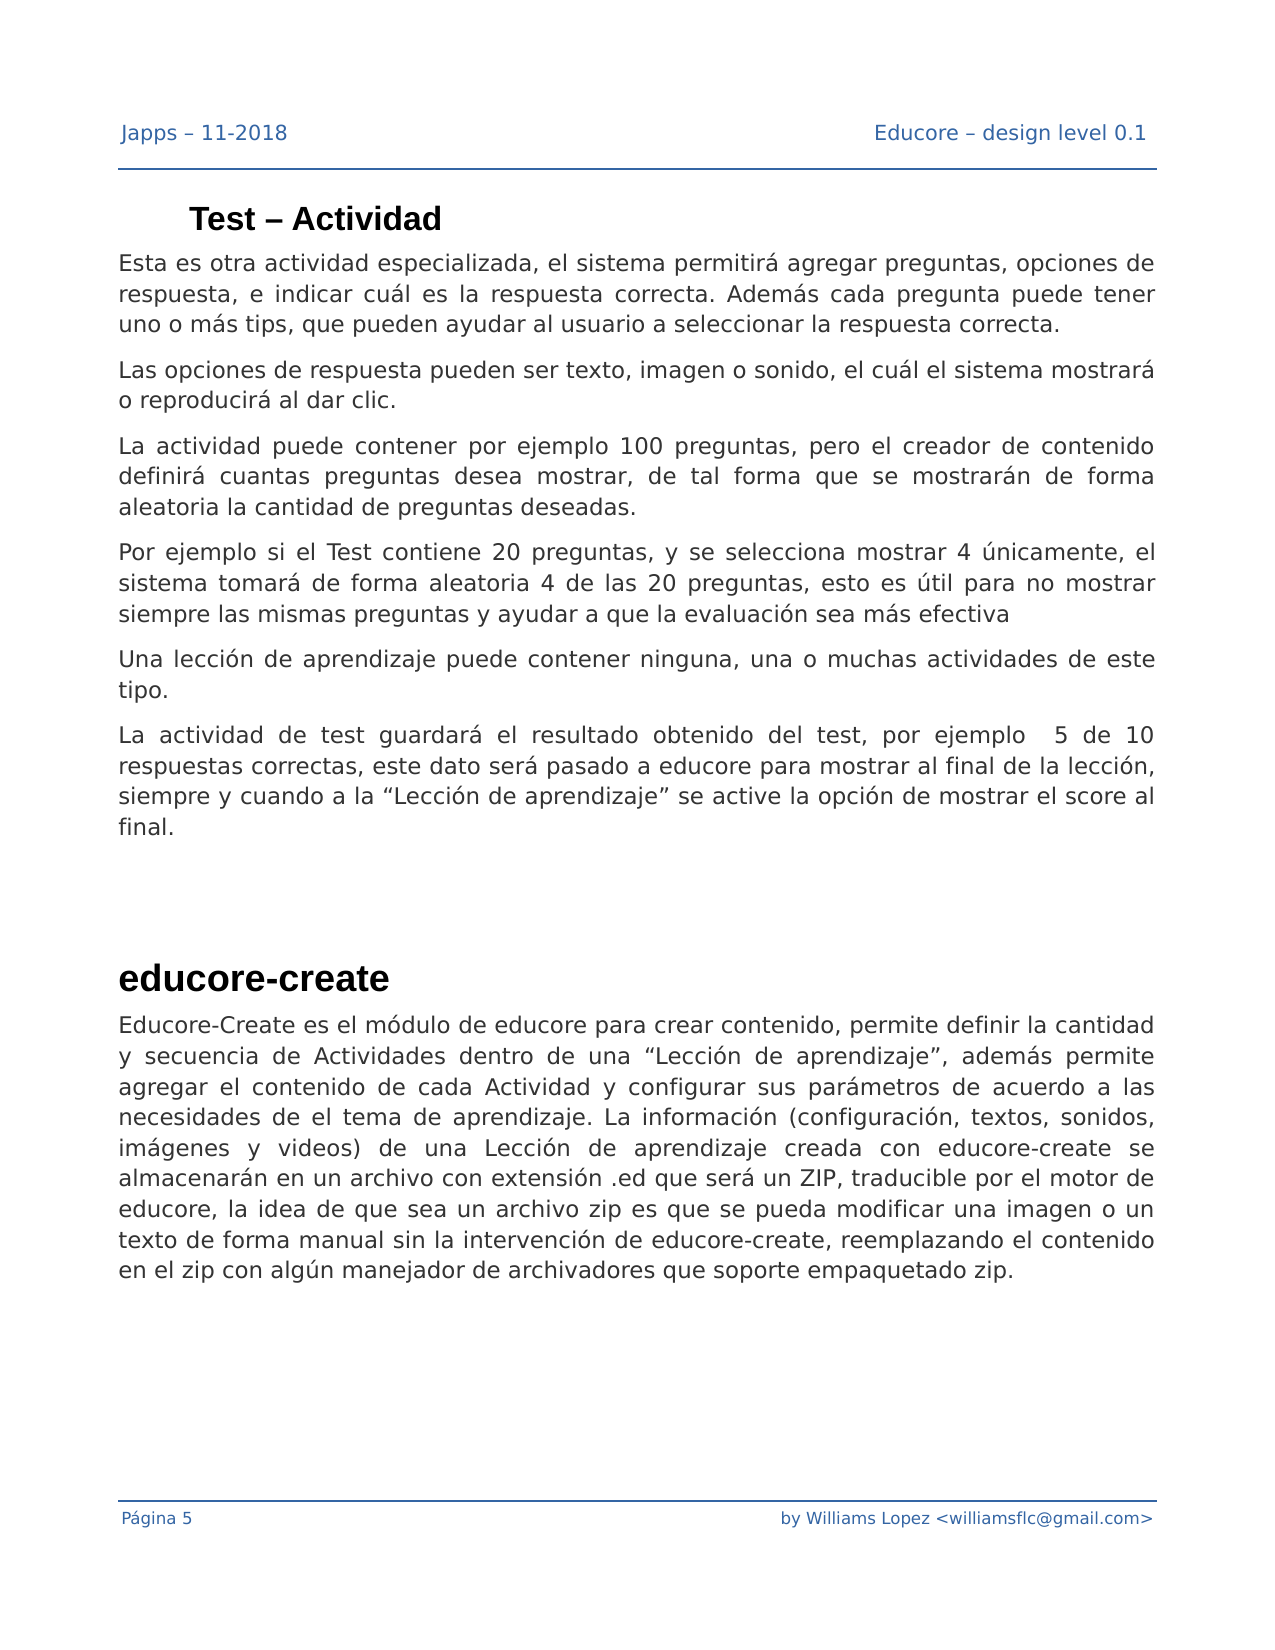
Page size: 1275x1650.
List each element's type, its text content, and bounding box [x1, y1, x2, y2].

subtitle educore-create [118, 956, 1157, 1000]
text Las opciones de respuesta pueden ser texto, imagen o sonido, el cuál el sistema mostrará o reproducirá al dar clic. [118, 357, 1157, 414]
text Educore-Create es el módulo de educore para crear contenido, permite definir la cantidad y secuencia de Actividades dentro de una “Lección de aprendizaje”, además permite agregar el contenido de cada Actividad y configurar sus parámetros de acuerdo a las necesidades de el tema de aprendizaje. La información (configuración, textos, sonidos, imágenes y videos) de una Lección de aprendizaje creada con educore-create se almacenarán en un archivo con extensión .ed que será un ZIP, traducible por el motor de educore, la idea de que sea un archivo zip es que se pueda modificar una imagen o un texto de forma manual sin la intervención de educore-create, reemplazando el contenido en el zip con algún manejador de archivadores que soporte empaquetado zip. [118, 1012, 1157, 1284]
text La actividad de test guardará el resultado obtenido del test, por ejemplo 5 de 10 respuestas correctas, este dato será pasado a educore para mostrar al final de la lección, siempre y cuando a la “Lección de aprendizaje” se active la opción de mostrar el score al final. [118, 722, 1157, 841]
text Esta es otra actividad especializada, el sistema permitirá agregar preguntas, opciones de respuesta, e indicar cuál es la respuesta correcta. Además cada pregunta puede tener uno o más tips, que pueden ayudar al usuario a seleccionar la respuesta correcta. [118, 250, 1157, 338]
text Una lección de aprendizaje puede contener ninguna, una o muchas actividades de este tipo. [118, 646, 1157, 703]
subtitle Test – Actividad [189, 199, 1157, 238]
text La actividad puede contener por ejemplo 100 preguntas, pero el creador de contenido definirá cuantas preguntas desea mostrar, de tal forma que se mostrarán de forma aleatoria la cantidad de preguntas deseadas. [118, 433, 1157, 521]
text Por ejemplo si el Test contiene 20 preguntas, y se selecciona mostrar 4 únicamente, el sistema tomará de forma aleatoria 4 de las 20 preguntas, esto es útil para no mostrar siempre las mismas preguntas y ayudar a que la evaluación sea más efectiva [118, 539, 1157, 627]
